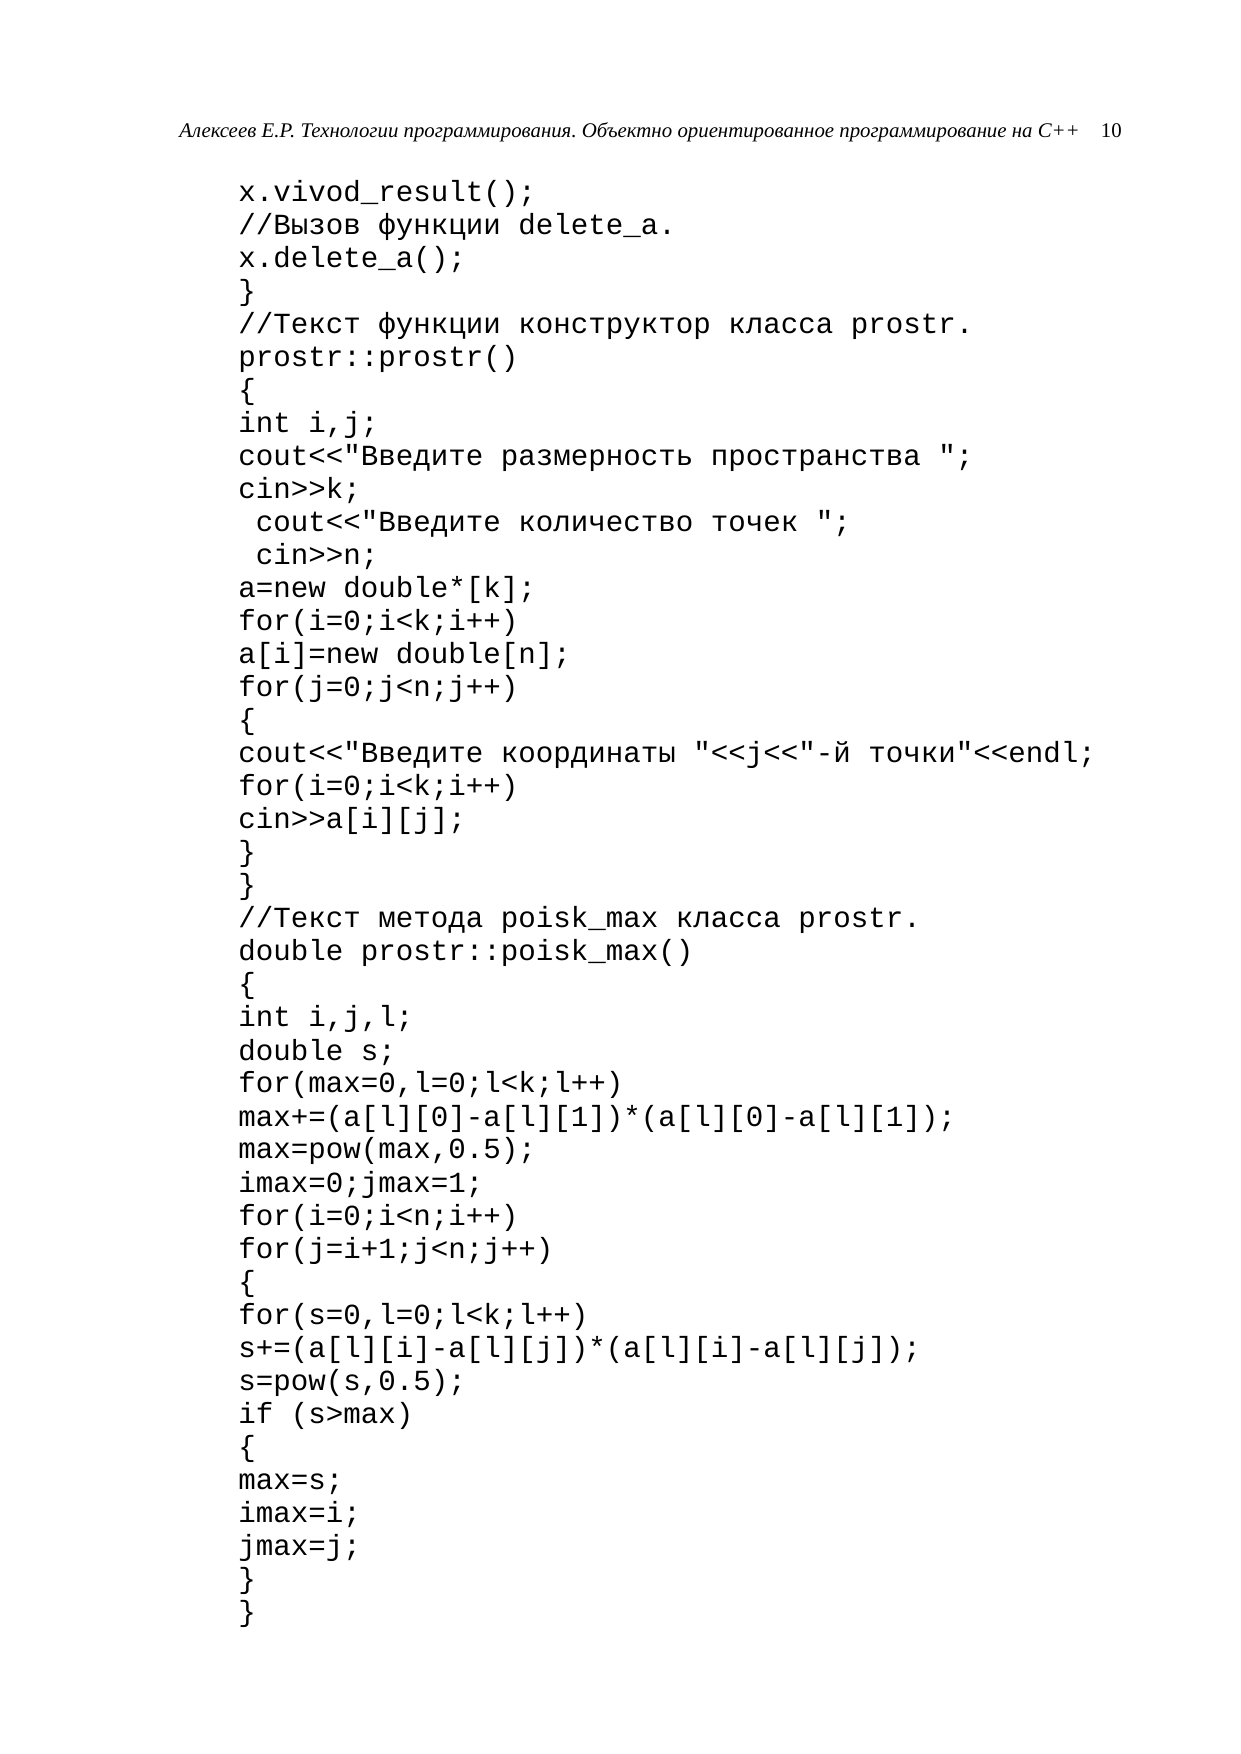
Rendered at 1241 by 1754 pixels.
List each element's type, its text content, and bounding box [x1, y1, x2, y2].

text prostr::prostr() [238, 342, 1121, 375]
text max+=(a[l][0]-a[l][1])*(a[l][0]-a[l][1]); [238, 1102, 1121, 1135]
text //Текст метода poisk_max класса prostr. [238, 903, 1121, 937]
text cin>>n; [238, 540, 1121, 573]
text //Вызов функции delete_a. [238, 210, 1121, 243]
text int i,j,l; [238, 1003, 1121, 1036]
text max=pow(max,0.5); [238, 1135, 1121, 1168]
text a=new double*[k]; [238, 573, 1121, 606]
text double prostr::poisk_max() [238, 937, 1121, 969]
text jmax=j; [238, 1531, 1121, 1564]
text double s; [238, 1036, 1121, 1069]
text a[i]=new double[n]; [238, 639, 1121, 672]
text { [238, 1432, 1121, 1465]
text cout<<"Введите координаты "<<j<<"-й точки"<<endl; [238, 738, 1121, 771]
text } [238, 837, 1121, 871]
text } [238, 1597, 1121, 1630]
text imax=0;jmax=1; [238, 1168, 1121, 1201]
text { [238, 705, 1121, 738]
text cout<<"Введите количество точек "; [238, 507, 1121, 540]
text for(j=i+1;j<n;j++) [238, 1234, 1121, 1267]
text if (s>max) [238, 1399, 1121, 1432]
text for(max=0,l=0;l<k;l++) [238, 1069, 1121, 1102]
text { [238, 375, 1121, 408]
text { [238, 1267, 1121, 1300]
text //Текст функции конструктор класса prostr. [238, 309, 1121, 342]
text } [238, 1564, 1121, 1597]
text s=pow(s,0.5); [238, 1366, 1121, 1399]
text for(s=0,l=0;l<k;l++) [238, 1300, 1121, 1333]
text for(i=0;i<k;i++) [238, 606, 1121, 639]
text x.delete_a(); [238, 243, 1121, 276]
text cout<<"Введите размерность пространства "; [238, 441, 1121, 474]
text cin>>a[i][j]; [238, 804, 1121, 837]
text max=s; [238, 1465, 1121, 1498]
text { [238, 969, 1121, 1003]
text for(j=0;j<n;j++) [238, 672, 1121, 705]
text int i,j; [238, 408, 1121, 441]
text } [238, 871, 1121, 903]
text imax=i; [238, 1498, 1121, 1531]
text } [238, 276, 1121, 309]
text for(i=0;i<k;i++) [238, 771, 1121, 804]
text x.vivod_result(); [238, 177, 1121, 210]
text s+=(a[l][i]-a[l][j])*(a[l][i]-a[l][j]); [238, 1333, 1121, 1366]
text for(i=0;i<n;i++) [238, 1201, 1121, 1234]
text cin>>k; [238, 474, 1121, 507]
